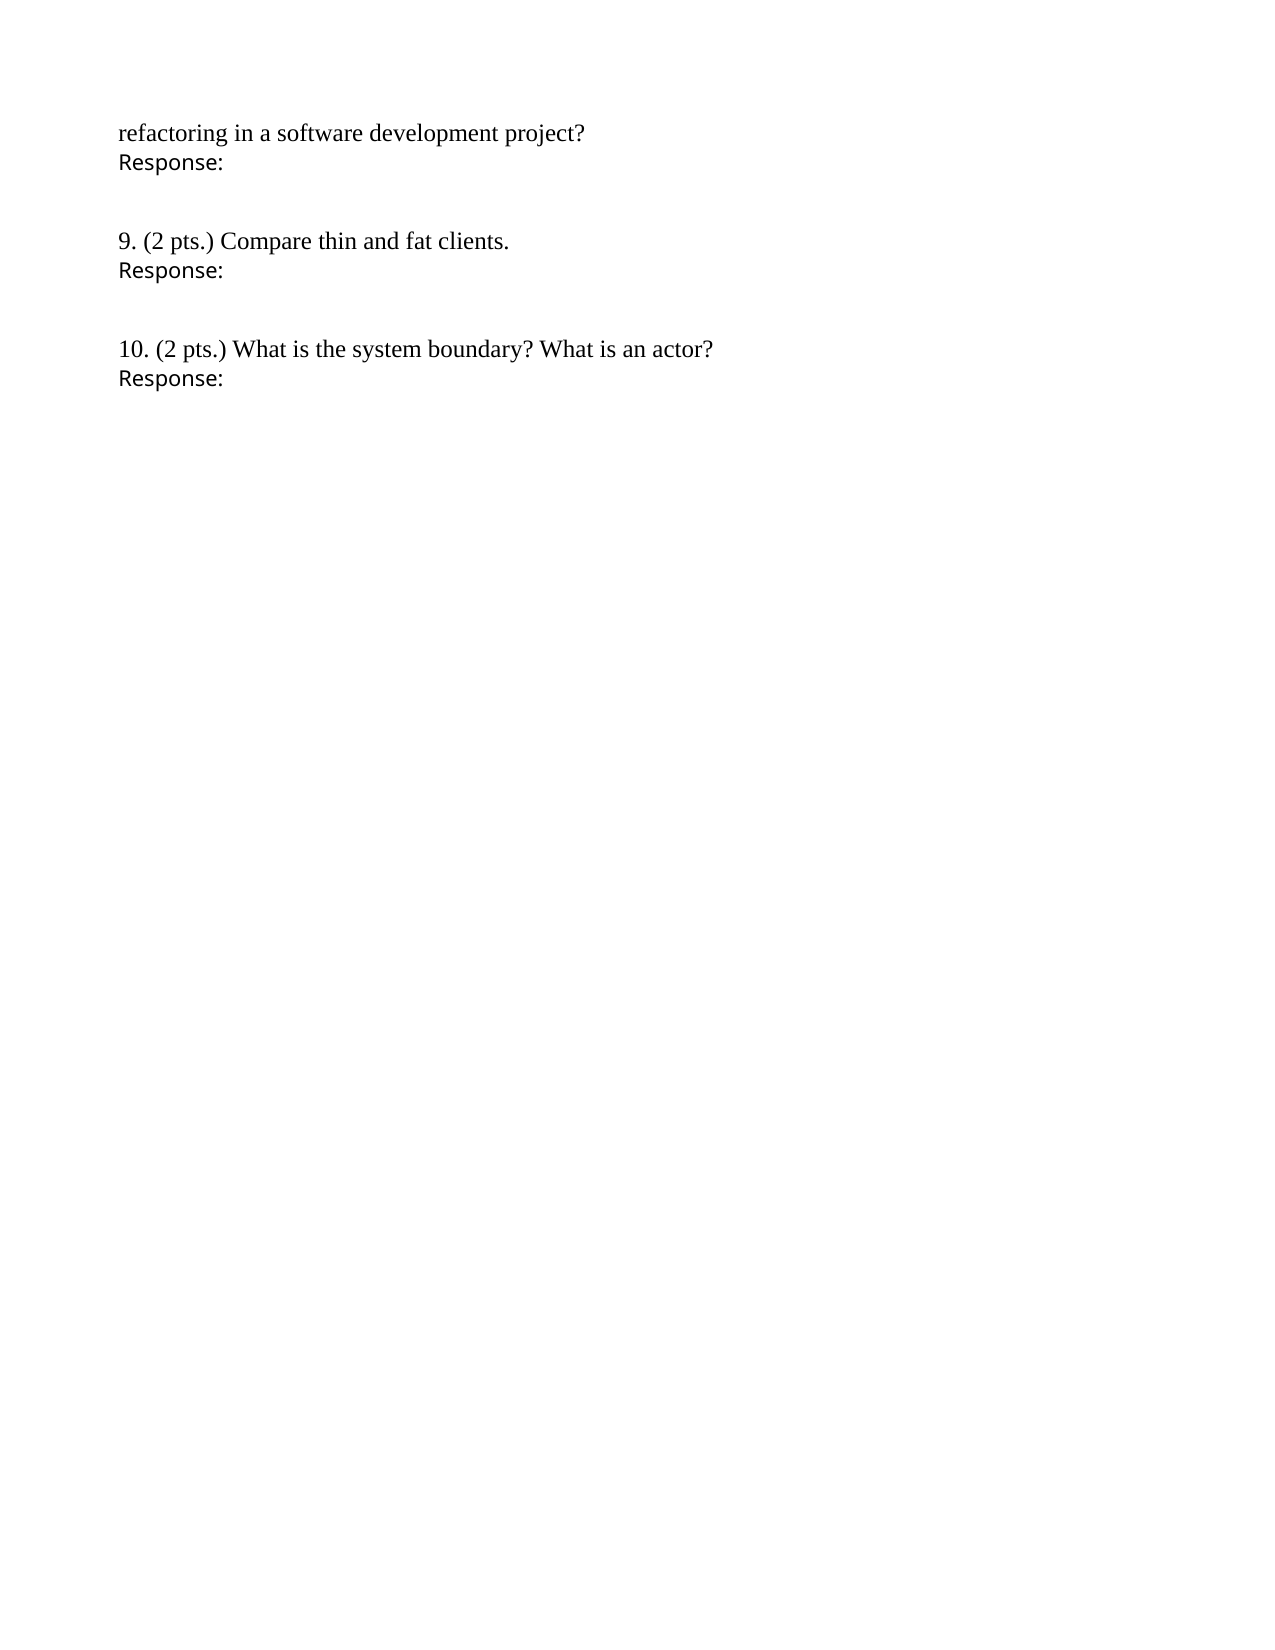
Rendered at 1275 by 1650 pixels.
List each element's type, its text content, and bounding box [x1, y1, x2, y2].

text refactoring in a software development project? [118, 118, 1157, 147]
text Response: [118, 147, 1157, 177]
text Response: [118, 362, 1157, 392]
text Response: [118, 255, 1157, 284]
text 9. (2 pts.) Compare thin and fat clients. [118, 226, 1157, 255]
text 10. (2 pts.) What is the system boundary? What is an actor? [118, 334, 1157, 362]
